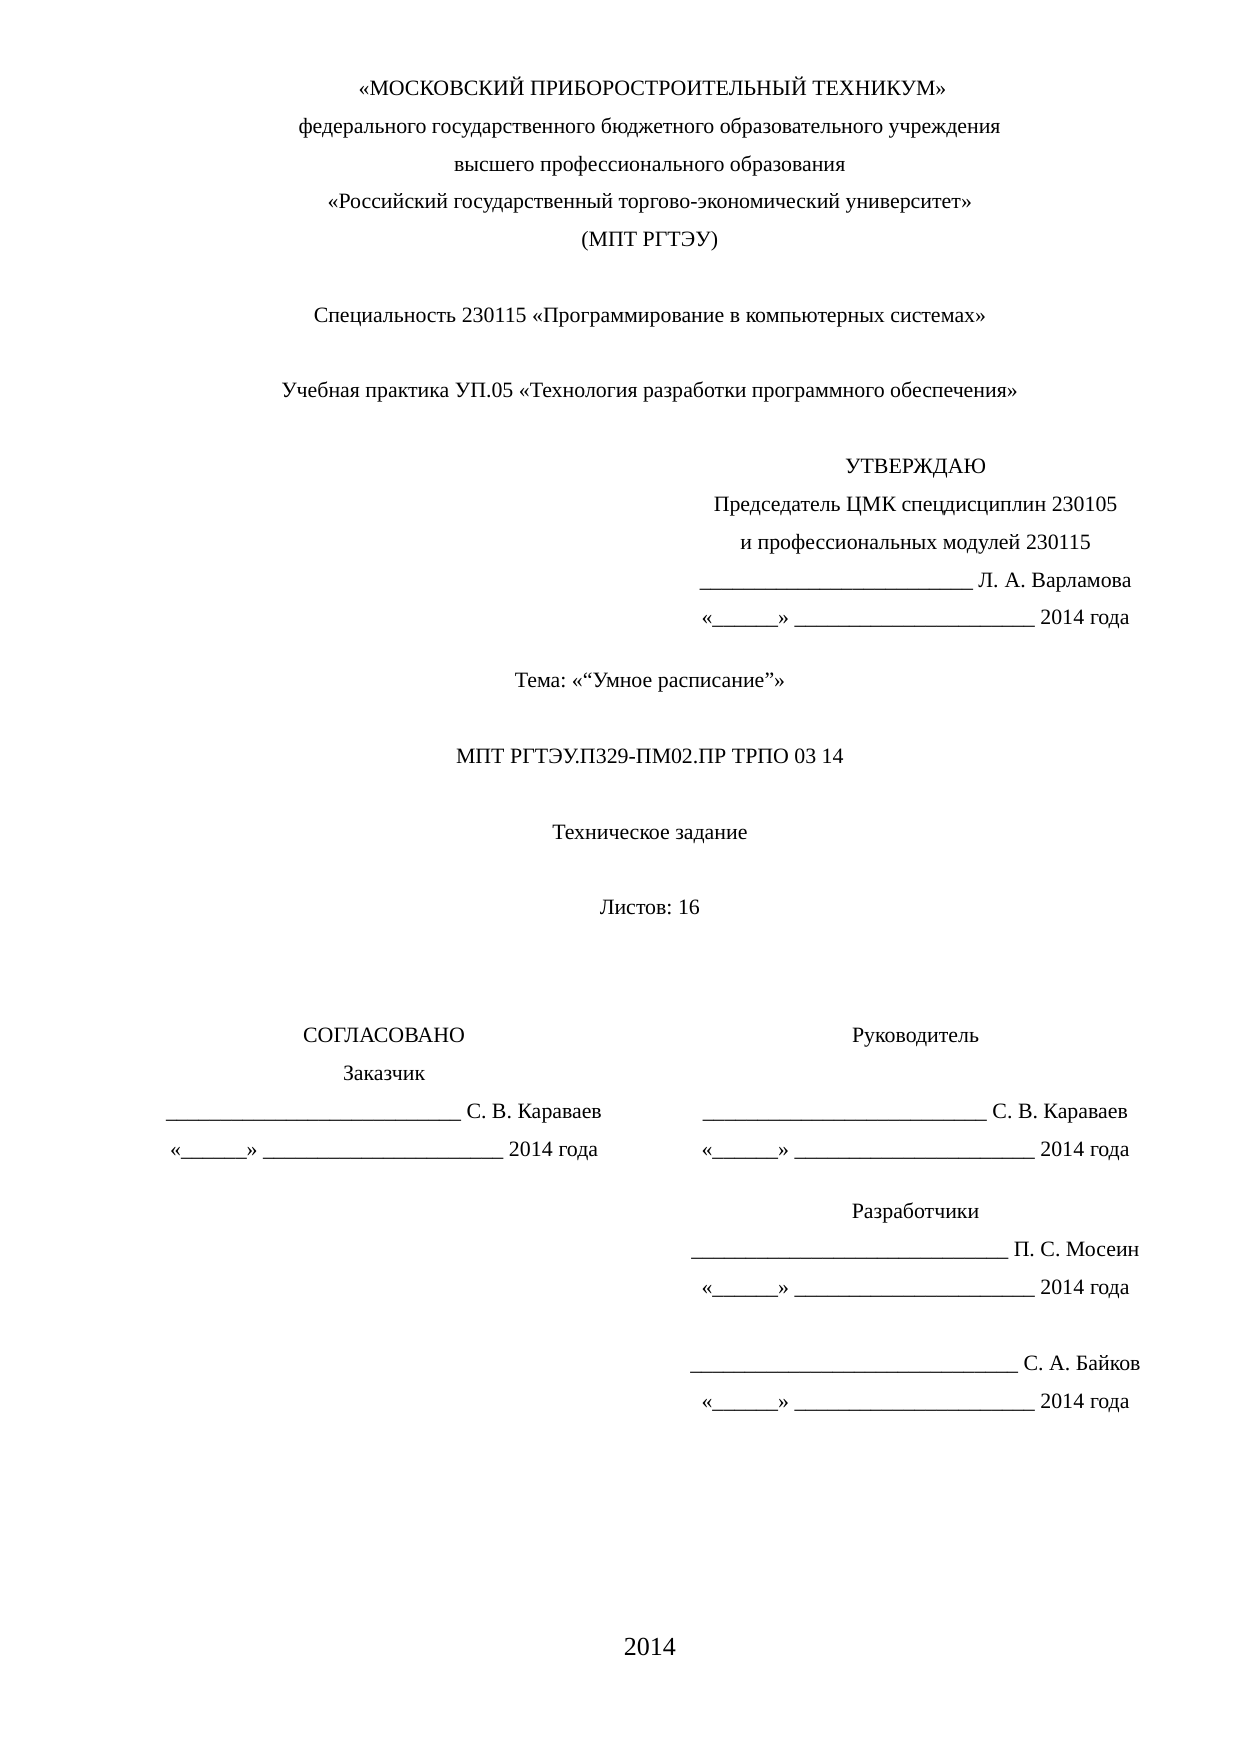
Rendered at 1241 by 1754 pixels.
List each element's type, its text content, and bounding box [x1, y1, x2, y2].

text Техническое задание [118, 819, 1181, 844]
text Специальность 230115 «Программирование в компьютерных системах» [118, 302, 1181, 327]
text Учебная практика УП.05 «Технология разработки программного обеспечения» [118, 377, 1181, 403]
table_header Руководитель __________________________ С. В. Караваев «______» ______________________ 2014 года [650, 1022, 1181, 1161]
text Тема: «“Умное расписание”» [118, 667, 1181, 693]
text МПТ РГТЭУ.П329-ПМ02.ПР ТРПО 03 14 [118, 743, 1181, 768]
table_cell [118, 1161, 649, 1451]
text Листов: 16 [118, 894, 1181, 919]
table_header [118, 453, 649, 629]
table_cell Разработчики _____________________________ П. С. Мосеин «______» ______________________ 2014 года ______________________________ С. А. Байков «______» ______________________ 2014 года [650, 1161, 1181, 1451]
table_header УТВЕРЖДАЮ Председатель ЦМК спецдисциплин 230105 и профессиональных модулей 230115 _________________________ Л. А. Варламова «______» ______________________ 2014 года [650, 453, 1181, 629]
text 2014 [118, 1631, 1181, 1661]
table_header СОГЛАСОВАНО Заказчик ___________________________ С. В. Караваев «______» ______________________ 2014 года [118, 1022, 649, 1161]
text «Московский приборостроительный техникум» федерального государственного бюджетного образовательного учреждения высшего профессионального образования «Российский государственный торгово‑экономический университет» (МПТ РГТЭУ) [118, 75, 1181, 251]
